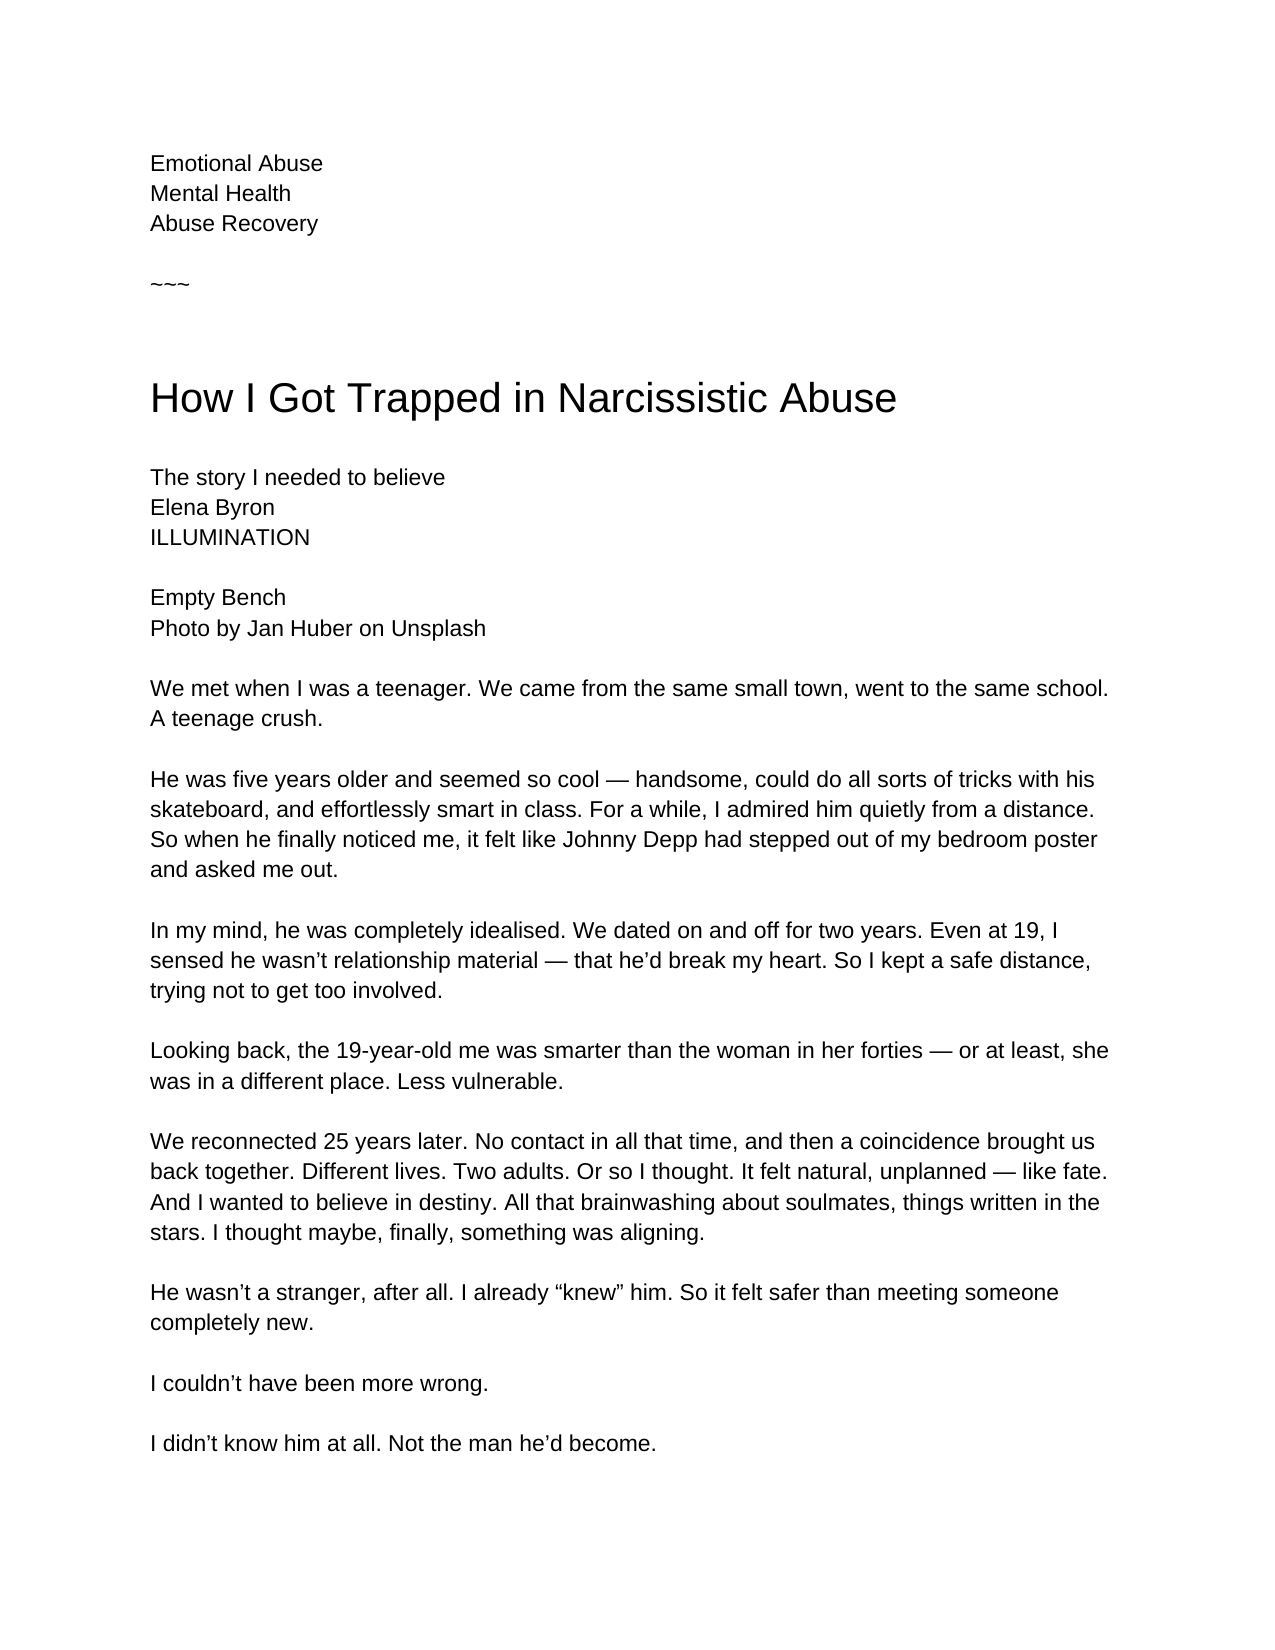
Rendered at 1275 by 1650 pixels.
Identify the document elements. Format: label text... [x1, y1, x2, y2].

text ILLUMINATION [150, 524, 1125, 550]
text ~~~ [150, 271, 1125, 297]
text Looking back, the 19-year-old me was smarter than the woman in her forties — or at least, she was in a different place. Less vulnerable. [150, 1037, 1125, 1094]
text Elena Byron [150, 494, 1125, 520]
text Empty Bench [150, 584, 1125, 611]
text I didn’t know him at all. Not the man he’d become. [150, 1430, 1125, 1457]
text I couldn’t have been more wrong. [150, 1370, 1125, 1396]
text Photo by Jan Huber on Unsplash [150, 614, 1125, 641]
text Mental Health [150, 180, 1125, 207]
text We met when I was a teenager. We came from the same small town, went to the same school. A teenage crush. [150, 675, 1125, 732]
text In my mind, he was completely idealised. We dated on and off for two years. Even at 19, I sensed he wasn’t relationship material — that he’d break my heart. So I kept a safe distance, trying not to get too involved. [150, 917, 1125, 1003]
subtitle How I Got Trapped in Narcissistic Abuse [150, 373, 1125, 421]
text We reconnected 25 years later. No contact in all that time, and then a coincidence brought us back together. Different lives. Two adults. Or so I thought. It felt natural, unplanned — like fate. And I wanted to believe in destiny. All that brainwashing about soulmates, things written in the stars. I thought maybe, finally, something was aligning. [150, 1128, 1125, 1245]
text Emotional Abuse [150, 150, 1125, 176]
text He wasn’t a stranger, after all. I already “knew” him. So it felt safer than meeting someone completely new. [150, 1279, 1125, 1336]
text The story I needed to believe [150, 463, 1125, 490]
text Abuse Recovery [150, 210, 1125, 237]
text He was five years older and seemed so cool — handsome, could do all sorts of tricks with his skateboard, and effortlessly smart in class. For a while, I admired him quietly from a distance. So when he finally noticed me, it felt like Johnny Depp had stepped out of my bedroom poster and asked me out. [150, 766, 1125, 883]
